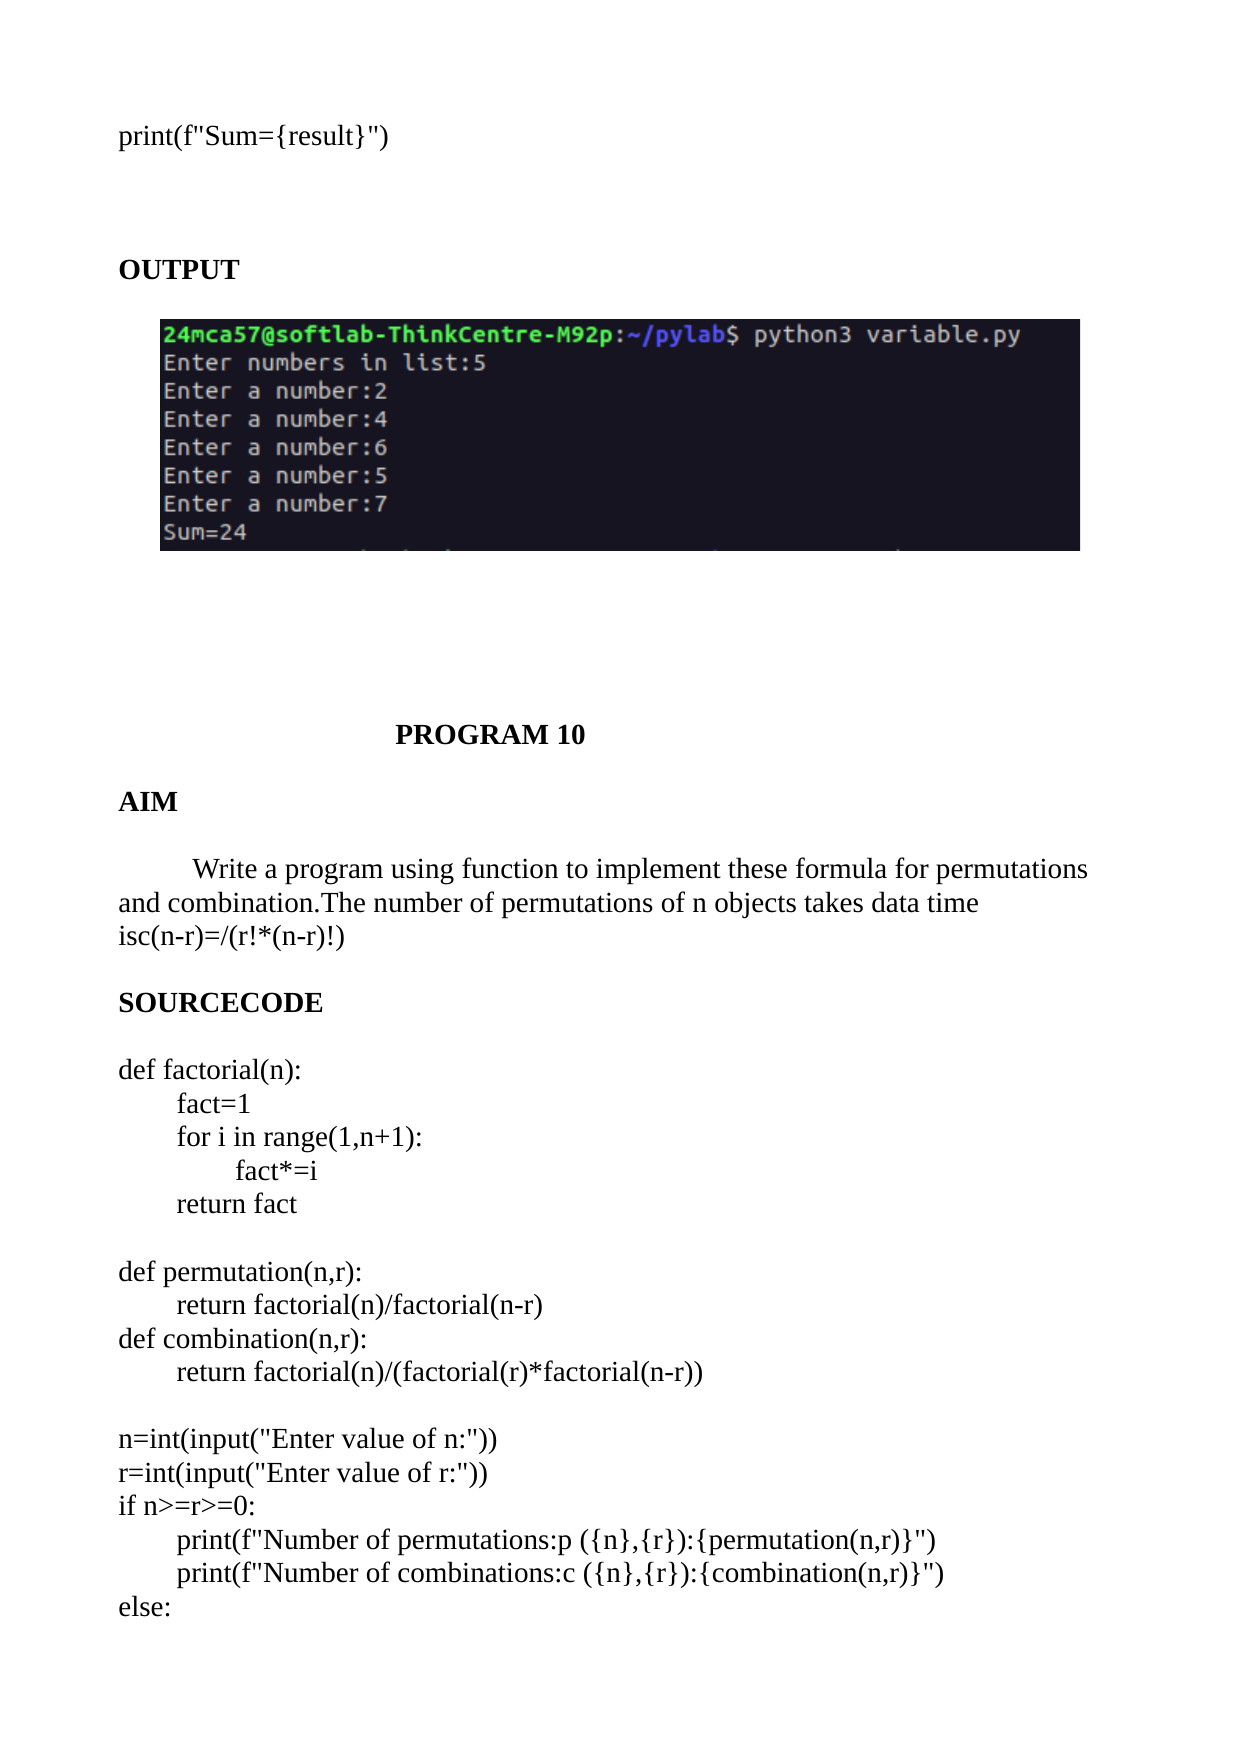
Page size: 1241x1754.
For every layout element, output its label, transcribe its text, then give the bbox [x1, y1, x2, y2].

text fact=1 [118, 1086, 1122, 1119]
text return fact [118, 1187, 1122, 1220]
text else: [118, 1589, 1122, 1623]
text print(f"Sum={result}") [118, 118, 1122, 152]
text print(f"Number of combinations:c ({n},{r}):{combination(n,r)}") [118, 1556, 1122, 1589]
text AIM [118, 784, 1122, 818]
text r=int(input("Enter value of r:")) [118, 1455, 1122, 1488]
text def permutation(n,r): [118, 1254, 1122, 1287]
text def factorial(n): [118, 1052, 1122, 1086]
text return factorial(n)/(factorial(r)*factorial(n-r)) [118, 1354, 1122, 1388]
text if n>=r>=0: [118, 1488, 1122, 1522]
text for i in range(1,n+1): [118, 1119, 1122, 1153]
text SOURCECODE [118, 985, 1122, 1019]
text PROGRAM 10 [118, 717, 1122, 751]
text OUTPUT [118, 252, 1122, 286]
text n=int(input("Enter value of n:")) [118, 1421, 1122, 1455]
text fact*=i [118, 1153, 1122, 1187]
text def combination(n,r): [118, 1321, 1122, 1354]
text Write a program using function to implement these formula for permutations and combination.The number of permutations of n objects takes data time isc(n-r)=/(r!*(n-r)!) [118, 851, 1122, 952]
text print(f"Number of permutations:p ({n},{r}):{permutation(n,r)}") [118, 1522, 1122, 1556]
text return factorial(n)/factorial(n-r) [118, 1287, 1122, 1321]
